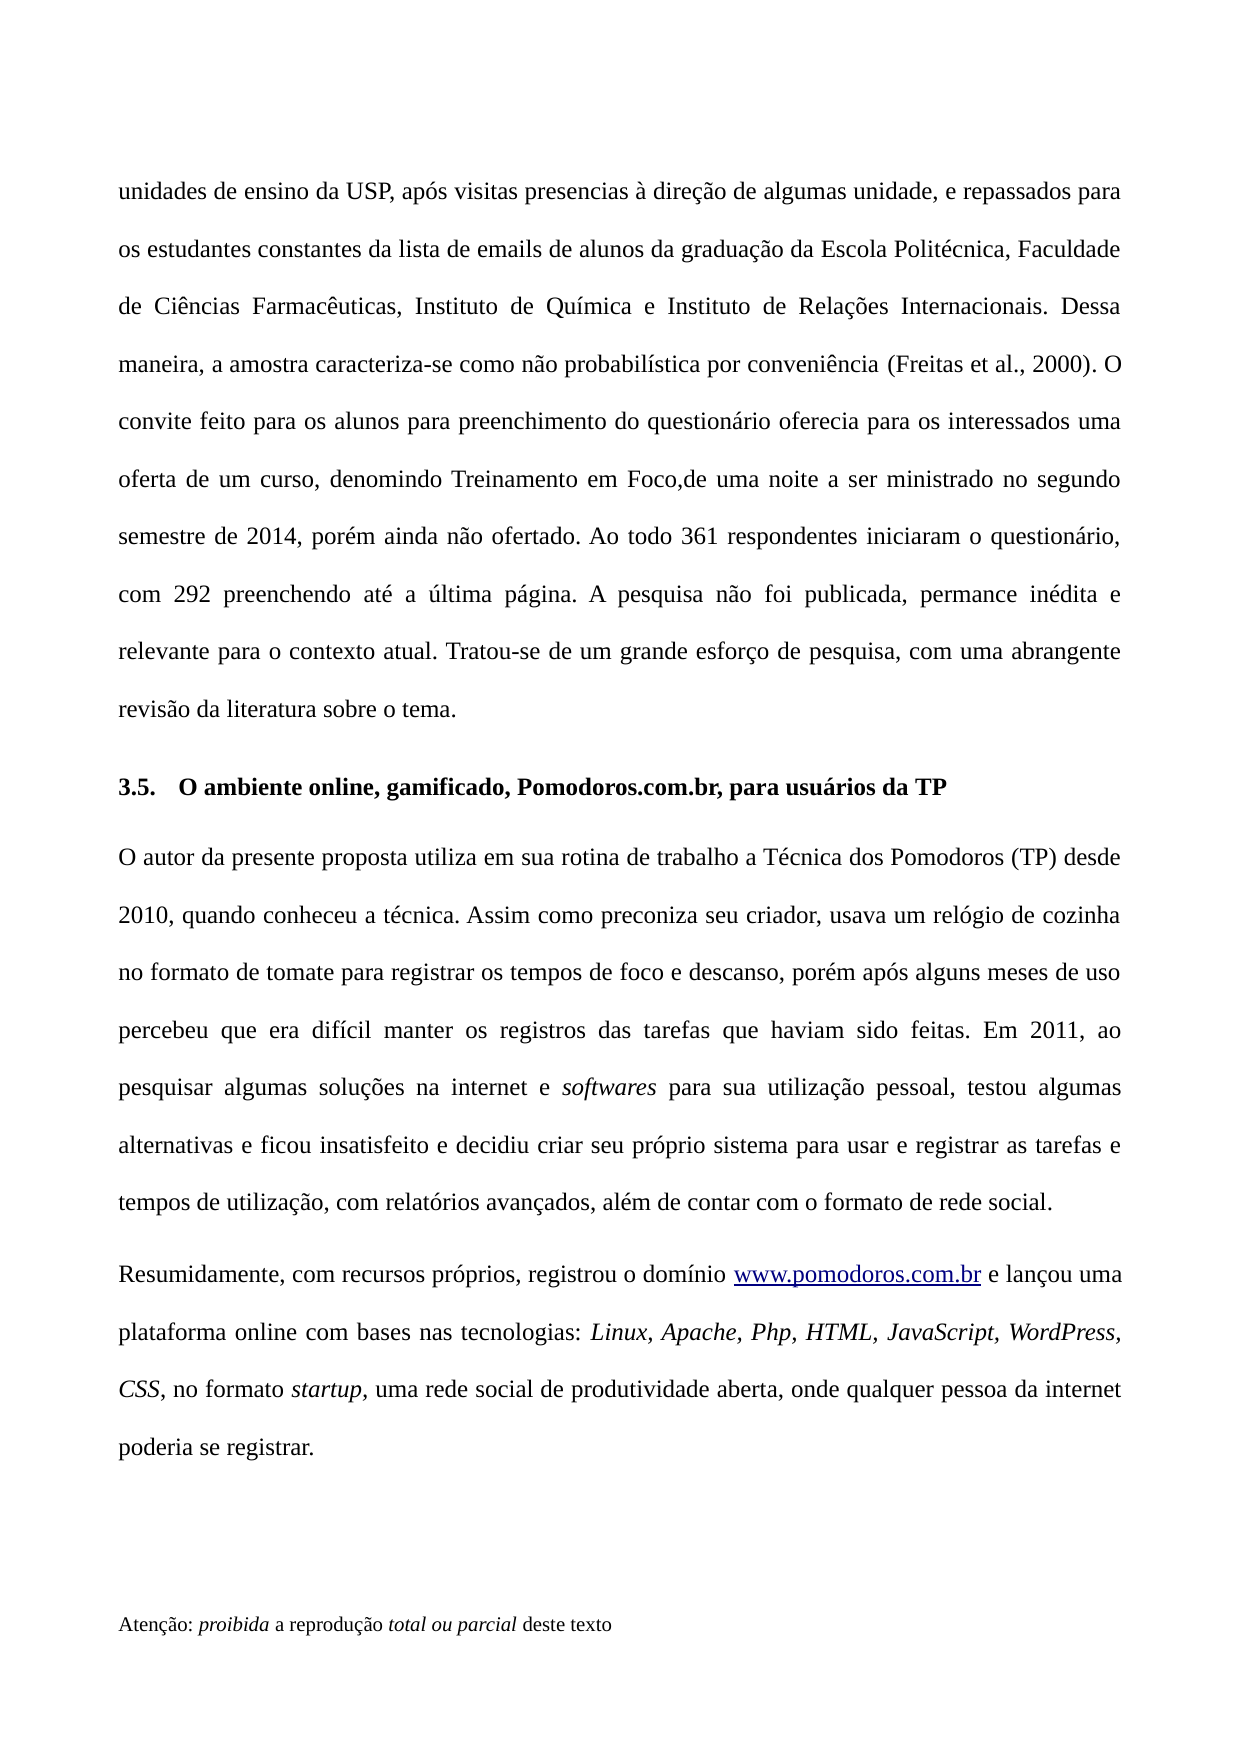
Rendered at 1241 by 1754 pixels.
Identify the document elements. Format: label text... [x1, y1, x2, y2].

subtitle O ambiente online, gamificado, Pomodoros.com.br, para usuários da TP [118, 772, 1122, 801]
text Resumidamente, com recursos próprios, registrou o domínio www.pomodoros.com.br e lançou uma plataforma online com bases nas tecnologias: Linux, Apache, Php, HTML, JavaScript, WordPress, CSS, no formato startup, uma rede social de produtividade aberta, onde qualquer pessoa da internet poderia se registrar. [118, 1259, 1122, 1461]
text unidades de ensino da USP, após visitas presencias à direção de algumas unidade, e repassados para os estudantes constantes da lista de emails de alunos da graduação da Escola Politécnica, Faculdade de Ciências Farmacêuticas, Instituto de Química e Instituto de Relações Internacionais. Dessa maneira, a amostra caracteriza-se como não probabilística por conveniência (Freitas et al., 2000). O convite feito para os alunos para preenchimento do questionário oferecia para os interessados uma oferta de um curso, denomindo Treinamento em Foco,de uma noite a ser ministrado no segundo semestre de 2014, porém ainda não ofertado. Ao todo 361 respondentes iniciaram o questionário, com 292 preenchendo até a última página. A pesquisa não foi publicada, permance inédita e relevante para o contexto atual. Tratou-se de um grande esforço de pesquisa, com uma abrangente revisão da literatura sobre o tema. [118, 176, 1122, 723]
text O autor da presente proposta utiliza em sua rotina de trabalho a Técnica dos Pomodoros (TP) desde 2010, quando conheceu a técnica. Assim como preconiza seu criador, usava um relógio de cozinha no formato de tomate para registrar os tempos de foco e descanso, porém após alguns meses de uso percebeu que era difícil manter os registros das tarefas que haviam sido feitas. Em 2011, ao pesquisar algumas soluções na internet e softwares para sua utilização pessoal, testou algumas alternativas e ficou insatisfeito e decidiu criar seu próprio sistema para usar e registrar as tarefas e tempos de utilização, com relatórios avançados, além de contar com o formato de rede social. [118, 842, 1122, 1216]
